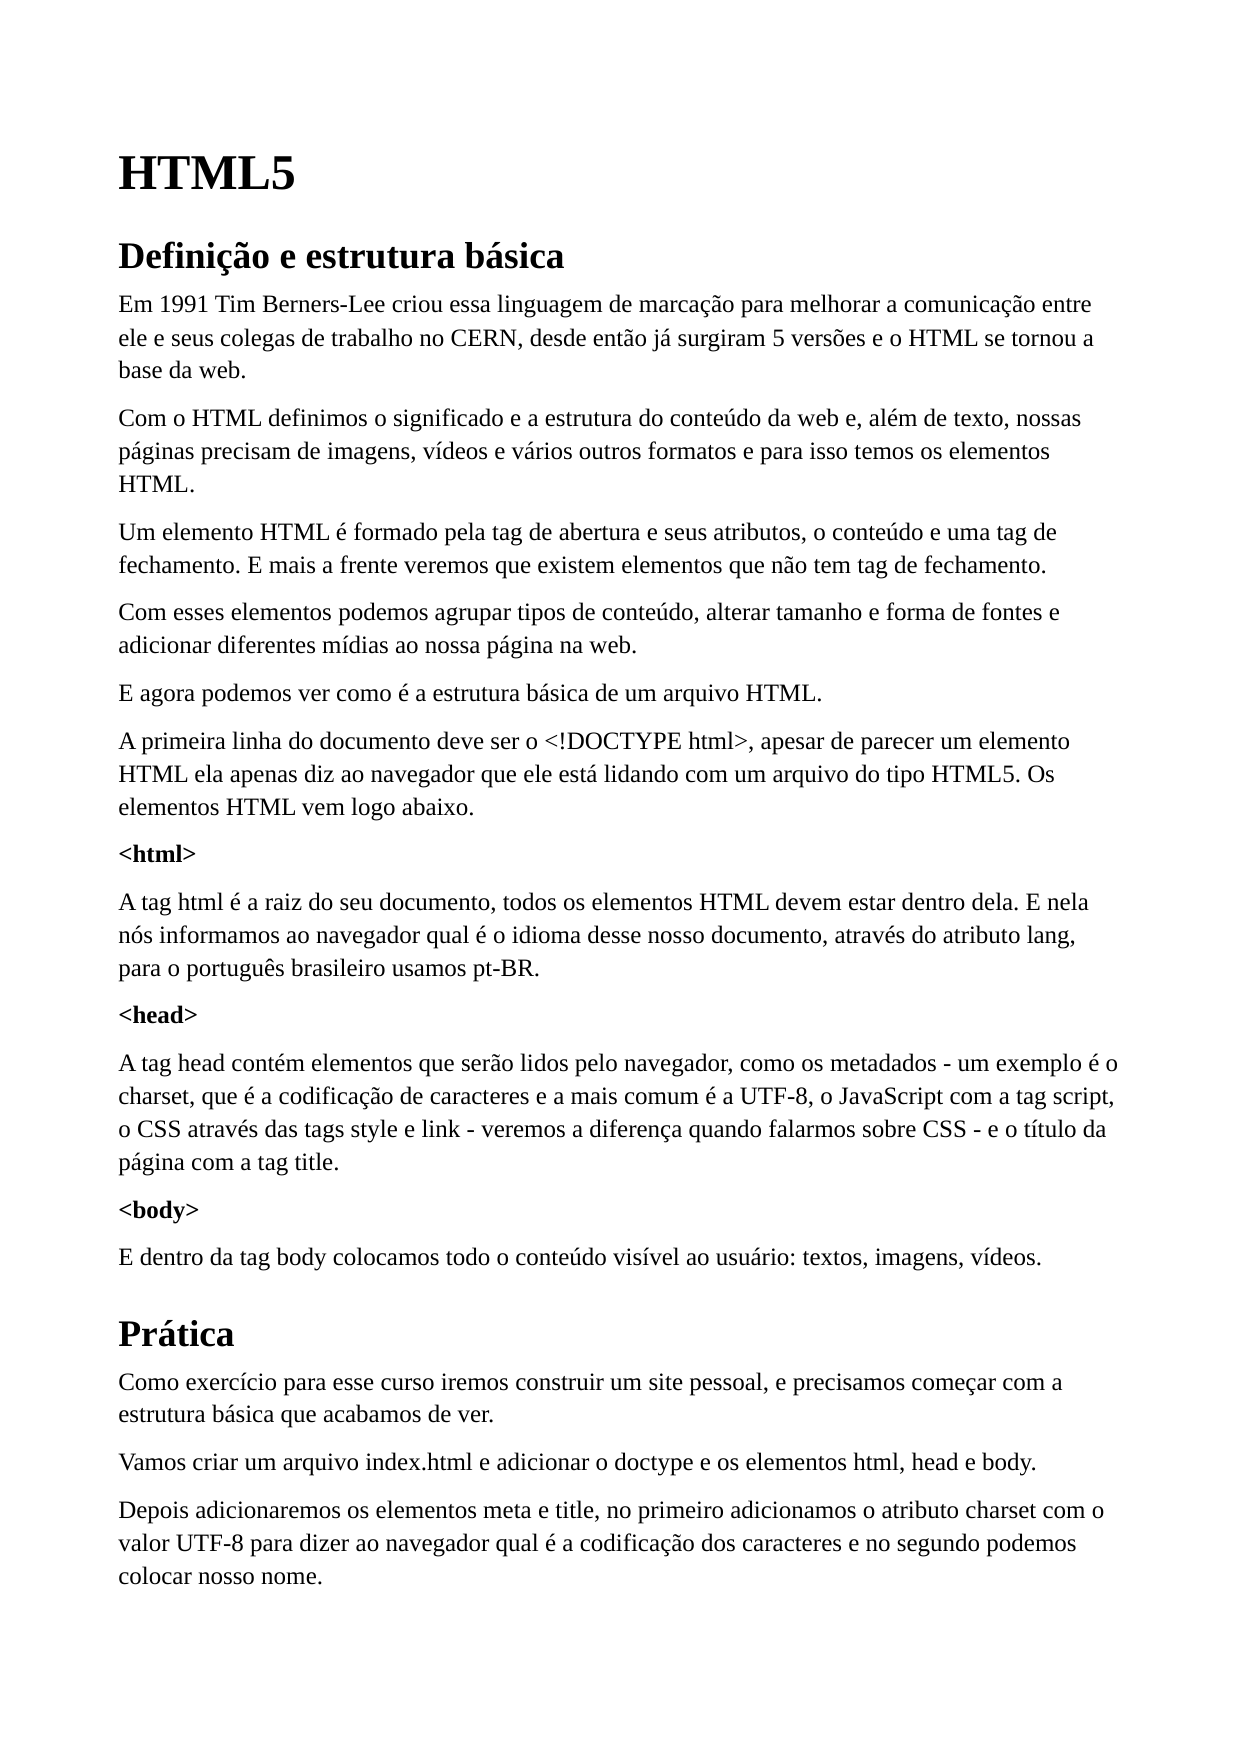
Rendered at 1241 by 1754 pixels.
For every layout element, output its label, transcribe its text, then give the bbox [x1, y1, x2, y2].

text Vamos criar um arquivo index.html e adicionar o doctype e os elementos html, head e body. [118, 1447, 1122, 1476]
text Como exercício para esse curso iremos construir um site pessoal, e precisamos começar com a estrutura básica que acabamos de ver. [118, 1367, 1122, 1428]
text Com esses elementos podemos agrupar tipos de conteúdo, alterar tamanho e forma de fontes e adicionar diferentes mídias ao nossa página na web. [118, 597, 1122, 659]
text A tag html é a raiz do seu documento, todos os elementos HTML devem estar dentro dela. E nela nós informamos ao navegador qual é o idioma desse nosso documento, através do atributo lang, para o português brasileiro usamos pt-BR. [118, 887, 1122, 982]
text Um elemento HTML é formado pela tag de abertura e seus atributos, o conteúdo e uma tag de fechamento. E mais a frente veremos que existem elementos que não tem tag de fechamento. [118, 517, 1122, 579]
subtitle Prática [118, 1311, 1122, 1354]
text Depois adicionaremos os elementos meta e title, no primeiro adicionamos o atributo charset com o valor UTF-8 para dizer ao navegador qual é a codificação dos caracteres e no segundo podemos colocar nosso nome. [118, 1495, 1122, 1589]
text E agora podemos ver como é a estrutura básica de um arquivo HTML. [118, 678, 1122, 707]
text <html> [118, 839, 1122, 868]
subtitle HTML5 [118, 143, 1122, 201]
text <head> [118, 1001, 1122, 1029]
text A primeira linha do documento deve ser o <!DOCTYPE html>, apesar de parecer um elemento HTML ela apenas diz ao navegador que ele está lidando com um arquivo do tipo HTML5. Os elementos HTML vem logo abaixo. [118, 726, 1122, 821]
text Em 1991 Tim Berners-Lee criou essa linguagem de marcação para melhorar a comunicação entre ele e seus colegas de trabalho no CERN, desde então já surgiram 5 versões e o HTML se tornou a base da web. [118, 289, 1122, 384]
text <body> [118, 1195, 1122, 1224]
text E dentro da tag body colocamos todo o conteúdo visível ao usuário: textos, imagens, vídeos. [118, 1242, 1122, 1271]
text Com o HTML definimos o significado e a estrutura do conteúdo da web e, além de texto, nossas páginas precisam de imagens, vídeos e vários outros formatos e para isso temos os elementos HTML. [118, 403, 1122, 498]
text A tag head contém elementos que serão lidos pelo navegador, como os metadados - um exemplo é o charset, que é a codificação de caracteres e a mais comum é a UTF-8, o JavaScript com a tag script, o CSS através das tags style e link - veremos a diferença quando falarmos sobre CSS - e o título da página com a tag title. [118, 1048, 1122, 1176]
subtitle Definição e estrutura básica [118, 234, 1122, 277]
